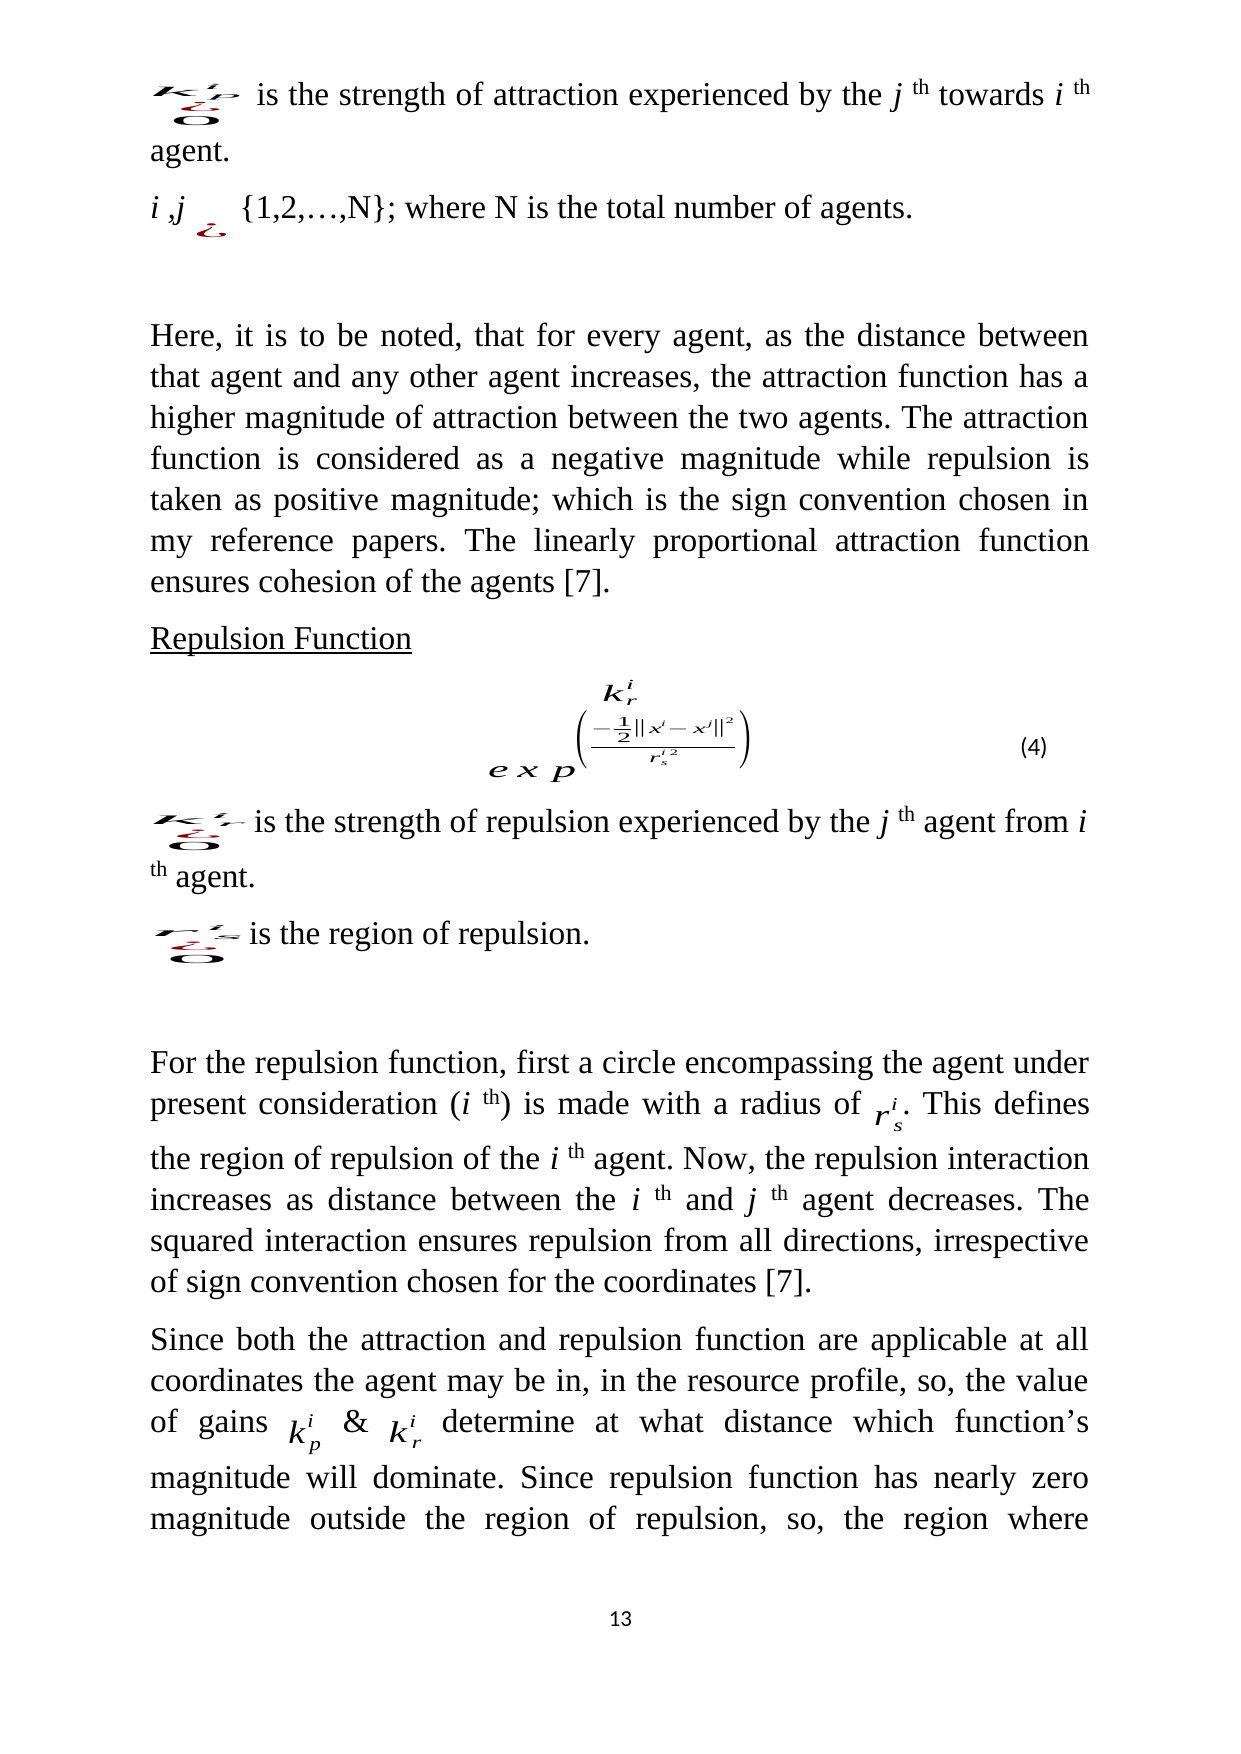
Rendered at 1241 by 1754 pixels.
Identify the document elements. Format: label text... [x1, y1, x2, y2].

text Repulsion Function [150, 619, 1090, 657]
text Since both the attraction and repulsion function are applicable at all coordinates the agent may be in, in the resource profile, so, the value of gains & determine at what distance which function’s magnitude will dominate. Since repulsion function has nearly zero magnitude outside the region of repulsion, so, the region where [150, 1319, 1090, 1537]
text is the strength of repulsion experienced by the j th agent from i th agent. [150, 801, 1090, 894]
text Here, it is to be noted, that for every agent, as the distance between that agent and any other agent increases, the attraction function has a higher magnitude of attraction between the two agents. The attraction function is considered as a negative magnitude while repulsion is taken as positive magnitude; which is the sign convention chosen in my reference papers. The linearly proportional attraction function ensures cohesion of the agents [7]. [150, 315, 1090, 599]
text is the region of repulsion. [150, 913, 1090, 966]
text [1005, 723, 1078, 772]
text is the strength of attraction experienced by the j th towards i th agent. [150, 74, 1090, 168]
text i ,j {1,2,…,N}; where N is the total number of agents. [150, 188, 1090, 238]
text For the repulsion function, first a circle encompassing the agent under present consideration (i th) is made with a radius of . This defines the region of repulsion of the i th agent. Now, the repulsion interaction increases as distance between the i th and j th agent decreases. The squared interaction ensures repulsion from all directions, irrespective of sign convention chosen for the coordinates [7]. [150, 1043, 1090, 1300]
text (4) [1020, 731, 1063, 761]
